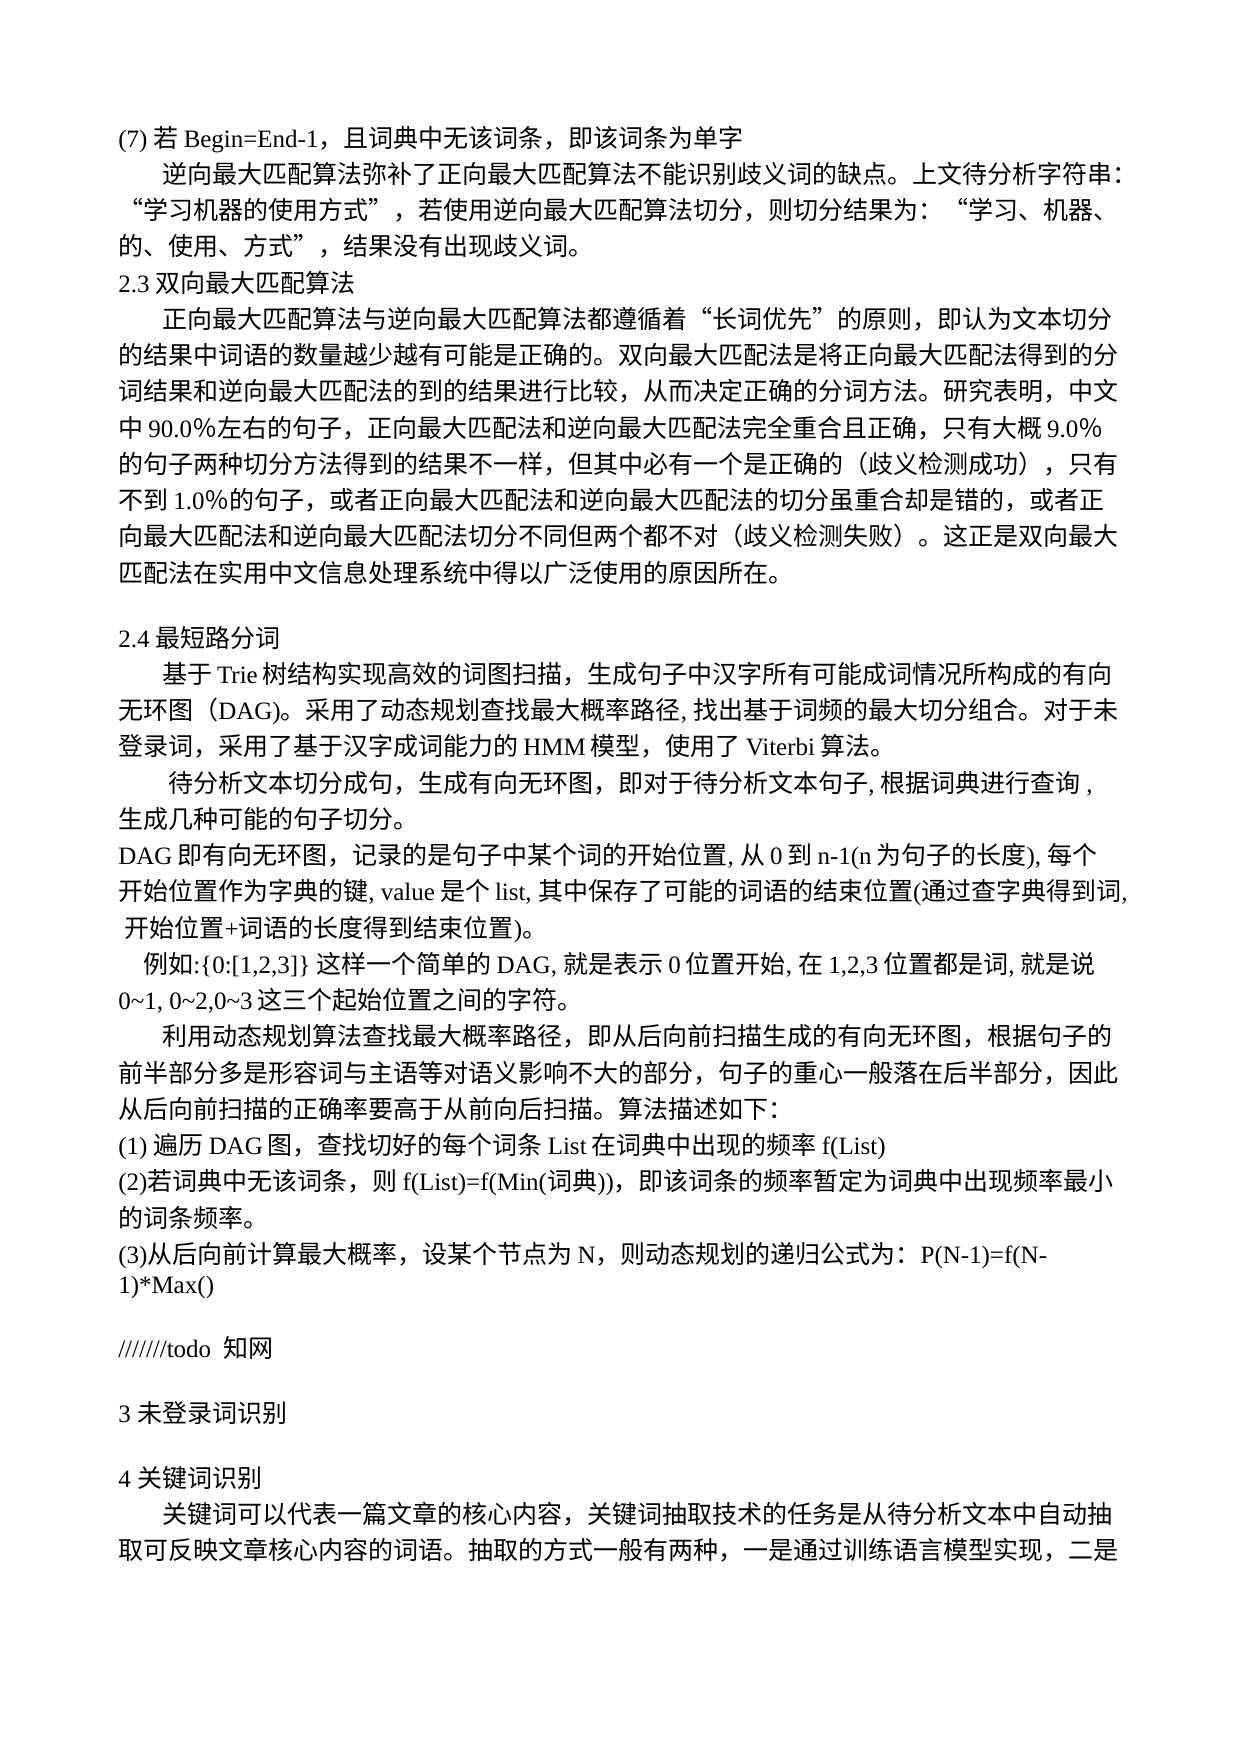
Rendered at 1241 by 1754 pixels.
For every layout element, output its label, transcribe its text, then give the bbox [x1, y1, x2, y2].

text 逆向最大匹配算法弥补了正向最大匹配算法不能识别歧义词的缺点。上文待分析字符串：“学习机器的使用方式”，若使用逆向最大匹配算法切分，则切分结果为：“学习、机器、的、使用、方式”，结果没有出现歧义词。 [118, 154, 1122, 263]
text 待分析文本切分成句，生成有向无环图，即对于待分析文本句子, 根据词典进行查询 , 生成几种可能的句子切分。 [118, 763, 1122, 836]
text ///////todo 知网 [118, 1328, 1122, 1364]
text 例如:{0:[1,2,3]} 这样一个简单的DAG, 就是表示0位置开始, 在1,2,3位置都是词, 就是说0~1, 0~2,0~3这三个起始位置之间的字符。 [118, 944, 1122, 1017]
text (2)若词典中无该词条，则f(List)=f(Min(词典))，即该词条的频率暂定为词典中出现频率最小的词条频率。 [118, 1162, 1122, 1234]
text 基于Trie树结构实现高效的词图扫描，生成句子中汉字所有可能成词情况所构成的有向无环图（DAG)。采用了动态规划查找最大概率路径, 找出基于词频的最大切分组合。对于未登录词，采用了基于汉字成词能力的HMM模型，使用了Viterbi算法。 [118, 654, 1122, 763]
text 正向最大匹配算法与逆向最大匹配算法都遵循着“长词优先”的原则，即认为文本切分的结果中词语的数量越少越有可能是正确的。双向最大匹配法是将正向最大匹配法得到的分词结果和逆向最大匹配法的到的结果进行比较，从而决定正确的分词方法。研究表明，中文中90.0％左右的句子，正向最大匹配法和逆向最大匹配法完全重合且正确，只有大概9.0％的句子两种切分方法得到的结果不一样，但其中必有一个是正确的（歧义检测成功），只有不到1.0％的句子，或者正向最大匹配法和逆向最大匹配法的切分虽重合却是错的，或者正向最大匹配法和逆向最大匹配法切分不同但两个都不对（歧义检测失败）。这正是双向最大匹配法在实用中文信息处理系统中得以广泛使用的原因所在。 [118, 299, 1122, 589]
text (3)从后向前计算最大概率，设某个节点为N，则动态规划的递归公式为：P(N-1)=f(N-1)*Max() [118, 1234, 1122, 1299]
text (1) 遍历DAG图，查找切好的每个词条List在词典中出现的频率f(List) [118, 1126, 1122, 1162]
text 4 关键词识别 [118, 1458, 1122, 1494]
text 3 未登录词识别 [118, 1393, 1122, 1429]
text DAG即有向无环图，记录的是句子中某个词的开始位置, 从0到n-1(n为句子的长度), 每个开始位置作为字典的键, value是个list, 其中保存了可能的词语的结束位置(通过查字典得到词, 开始位置+词语的长度得到结束位置)。 [118, 836, 1122, 944]
text 关键词可以代表一篇文章的核心内容，关键词抽取技术的任务是从待分析文本中自动抽取可反映文章核心内容的词语。抽取的方式一般有两种，一是通过训练语言模型实现，二是 [118, 1494, 1122, 1567]
text 2.4 最短路分词 [118, 618, 1122, 654]
text 利用动态规划算法查找最大概率路径，即从后向前扫描生成的有向无环图，根据句子的前半部分多是形容词与主语等对语义影响不大的部分，句子的重心一般落在后半部分，因此从后向前扫描的正确率要高于从前向后扫描。算法描述如下： [118, 1017, 1122, 1126]
text 2.3 双向最大匹配算法 [118, 263, 1122, 299]
text (7) 若Begin=End-1，且词典中无该词条，即该词条为单字 [118, 118, 1122, 154]
